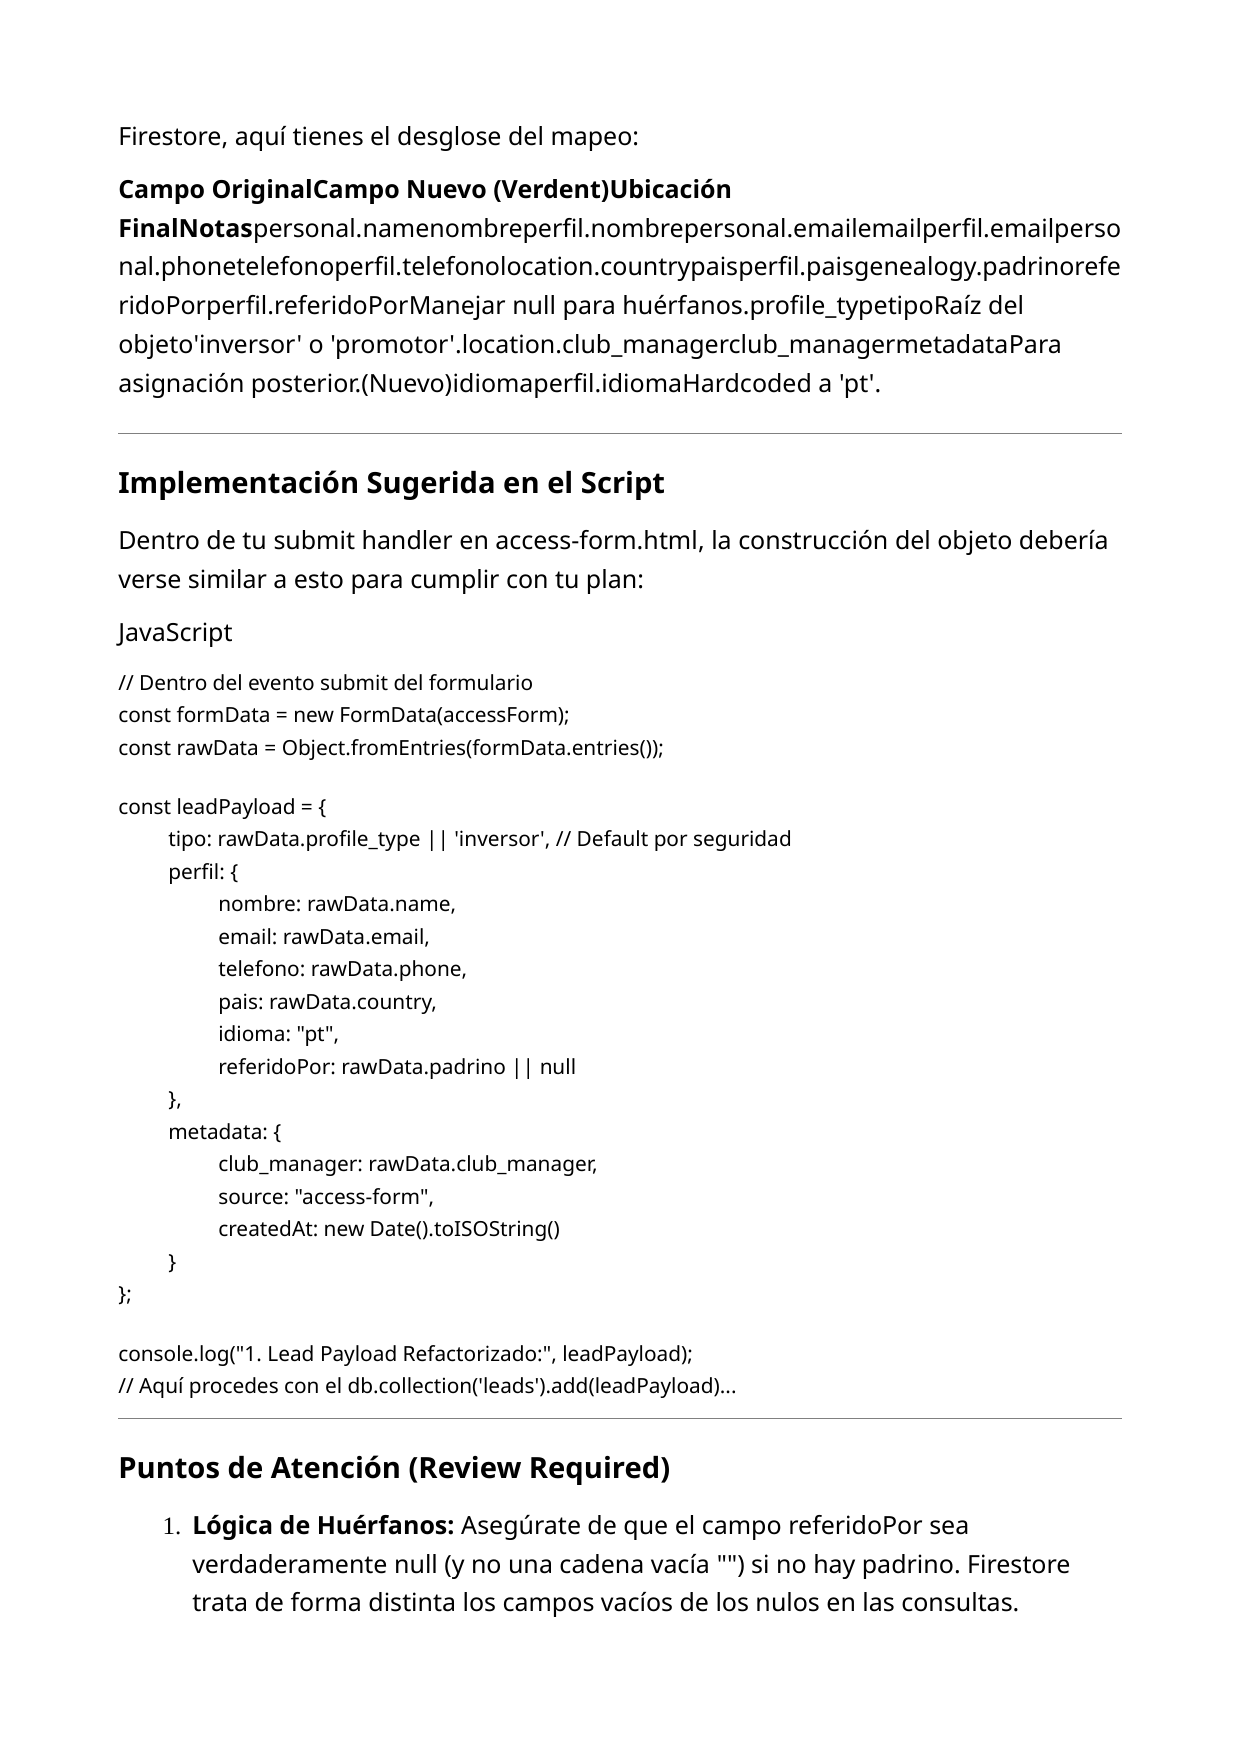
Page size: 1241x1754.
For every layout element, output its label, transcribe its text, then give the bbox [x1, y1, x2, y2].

table_cell Este plan de implementación es música para los oídos de cualquier desarrollador que haya tenido que lidiar con "datos sucios" en producción. Alinear el payload de access-form.html con la interfaz Usuario de Verdent ahora, es ahorrarte un fin de semana de depuración de Cloud Functions en el futuro. El paso de una estructura anidada arbitraria a una estructura plana y tipificada (tipo, perfil, metadata) es el camino correcto para escalar CPII. Mapeo de Transformación de Datos Para que visualices cómo quedará la "limpieza" de los datos antes de enviarlos a Firestore, aquí tienes el desglose del mapeo: Campo OriginalCampo Nuevo (Verdent)Ubicación FinalNotaspersonal.namenombreperfil.nombrepersonal.emailemailperfil.emailpersonal.phonetelefonoperfil.telefonolocation.countrypaisperfil.paisgenealogy.padrinoreferidoPorperfil.referidoPorManejar null para huérfanos.profile_typetipoRaíz del objeto'inversor' o 'promotor'.location.club_managerclub_managermetadataPara asignación posterior.(Nuevo)idiomaperfil.idiomaHardcoded a 'pt'. Implementación Sugerida en el Script Dentro de tu submit handler en access-form.html, la construcción del objeto debería verse similar a esto para cumplir con tu plan: JavaScript // Dentro del evento submit del formulario const formData = new FormData(accessForm); const rawData = Object.fromEntries(formData.entries()); const leadPayload = { tipo: rawData.profile_type || 'inversor', // Default por seguridad perfil: { nombre: rawData.name, email: rawData.email, telefono: rawData.phone, pais: rawData.country, idioma: "pt", referidoPor: rawData.padrino || null }, metadata: { club_manager: rawData.club_manager, source: "access-form", createdAt: new Date().toISOString() } }; console.log("1. Lead Payload Refactorizado:", leadPayload); // Aquí procedes con el db.collection('leads').add(leadPayload)... Puntos de Atención (Review Required) Lógica de Huérfanos: Asegúrate de que el campo referidoPor sea verdaderamente null (y no una cadena vacía "") si no hay padrino. Firestore trata de forma distinta los campos vacíos de los nulos en las consultas. Consistencia de Tipos: Si profile_type viene de un <select>, asegúrate de que los value del HTML coincidan exactamente con los strings esperados por la interfaz Usuario (inversor/promotor). Cloud Functions: Como bien mencionas, si tienes un trigger onCreate en la colección de leads, este se romperá si espera la estructura antigua. Mi recomendación es que actualices la función antes de desplegar este cambio en el frontend. Verificación Manual Cuando hagas el test en la consola (F12), fíjate especialmente en la estructura de los objetos anidados. Si ves algo como perfil: [object Object], asegúrate de usar console.log("Lead:", JSON.stringify(leadPayload, null, 2)) para inspeccionar la jerarquía completa. ¿Quieres que te ayude a redactar el pequeño snippet de validación para asegurar que ningún campo obligatorio de perfil se vaya vacío antes de hacer el fetch? [118, 118, 1122, 433]
table_cell Este plan de implementación es música para los oídos de cualquier desarrollador que haya tenido que lidiar con "datos sucios" en producción. Alinear el payload de access-form.html con la interfaz Usuario de Verdent ahora, es ahorrarte un fin de semana de depuración de Cloud Functions en el futuro. El paso de una estructura anidada arbitraria a una estructura plana y tipificada (tipo, perfil, metadata) es el camino correcto para escalar CPII. Mapeo de Transformación de Datos Para que visualices cómo quedará la "limpieza" de los datos antes de enviarlos a Firestore, aquí tienes el desglose del mapeo: Campo OriginalCampo Nuevo (Verdent)Ubicación FinalNotaspersonal.namenombreperfil.nombrepersonal.emailemailperfil.emailpersonal.phonetelefonoperfil.telefonolocation.countrypaisperfil.paisgenealogy.padrinoreferidoPorperfil.referidoPorManejar null para huérfanos.profile_typetipoRaíz del objeto'inversor' o 'promotor'.location.club_managerclub_managermetadataPara asignación posterior.(Nuevo)idiomaperfil.idiomaHardcoded a 'pt'. Implementación Sugerida en el Script Dentro de tu submit handler en access-form.html, la construcción del objeto debería verse similar a esto para cumplir con tu plan: JavaScript // Dentro del evento submit del formulario const formData = new FormData(accessForm); const rawData = Object.fromEntries(formData.entries()); const leadPayload = { tipo: rawData.profile_type || 'inversor', // Default por seguridad perfil: { nombre: rawData.name, email: rawData.email, telefono: rawData.phone, pais: rawData.country, idioma: "pt", referidoPor: rawData.padrino || null }, metadata: { club_manager: rawData.club_manager, source: "access-form", createdAt: new Date().toISOString() } }; console.log("1. Lead Payload Refactorizado:", leadPayload); // Aquí procedes con el db.collection('leads').add(leadPayload)... Puntos de Atención (Review Required) Lógica de Huérfanos: Asegúrate de que el campo referidoPor sea verdaderamente null (y no una cadena vacía "") si no hay padrino. Firestore trata de forma distinta los campos vacíos de los nulos en las consultas. Consistencia de Tipos: Si profile_type viene de un <select>, asegúrate de que los value del HTML coincidan exactamente con los strings esperados por la interfaz Usuario (inversor/promotor). Cloud Functions: Como bien mencionas, si tienes un trigger onCreate en la colección de leads, este se romperá si espera la estructura antigua. Mi recomendación es que actualices la función antes de desplegar este cambio en el frontend. Verificación Manual Cuando hagas el test en la consola (F12), fíjate especialmente en la estructura de los objetos anidados. Si ves algo como perfil: [object Object], asegúrate de usar console.log("Lead:", JSON.stringify(leadPayload, null, 2)) para inspeccionar la jerarquía completa. ¿Quieres que te ayude a redactar el pequeño snippet de validación para asegurar que ningún campo obligatorio de perfil se vaya vacío antes de hacer el fetch? [118, 434, 1122, 1418]
table_cell Este plan de implementación es música para los oídos de cualquier desarrollador que haya tenido que lidiar con "datos sucios" en producción. Alinear el payload de access-form.html con la interfaz Usuario de Verdent ahora, es ahorrarte un fin de semana de depuración de Cloud Functions en el futuro. El paso de una estructura anidada arbitraria a una estructura plana y tipificada (tipo, perfil, metadata) es el camino correcto para escalar CPII. Mapeo de Transformación de Datos Para que visualices cómo quedará la "limpieza" de los datos antes de enviarlos a Firestore, aquí tienes el desglose del mapeo: Campo OriginalCampo Nuevo (Verdent)Ubicación FinalNotaspersonal.namenombreperfil.nombrepersonal.emailemailperfil.emailpersonal.phonetelefonoperfil.telefonolocation.countrypaisperfil.paisgenealogy.padrinoreferidoPorperfil.referidoPorManejar null para huérfanos.profile_typetipoRaíz del objeto'inversor' o 'promotor'.location.club_managerclub_managermetadataPara asignación posterior.(Nuevo)idiomaperfil.idiomaHardcoded a 'pt'. Implementación Sugerida en el Script Dentro de tu submit handler en access-form.html, la construcción del objeto debería verse similar a esto para cumplir con tu plan: JavaScript // Dentro del evento submit del formulario const formData = new FormData(accessForm); const rawData = Object.fromEntries(formData.entries()); const leadPayload = { tipo: rawData.profile_type || 'inversor', // Default por seguridad perfil: { nombre: rawData.name, email: rawData.email, telefono: rawData.phone, pais: rawData.country, idioma: "pt", referidoPor: rawData.padrino || null }, metadata: { club_manager: rawData.club_manager, source: "access-form", createdAt: new Date().toISOString() } }; console.log("1. Lead Payload Refactorizado:", leadPayload); // Aquí procedes con el db.collection('leads').add(leadPayload)... Puntos de Atención (Review Required) Lógica de Huérfanos: Asegúrate de que el campo referidoPor sea verdaderamente null (y no una cadena vacía "") si no hay padrino. Firestore trata de forma distinta los campos vacíos de los nulos en las consultas. Consistencia de Tipos: Si profile_type viene de un <select>, asegúrate de que los value del HTML coincidan exactamente con los strings esperados por la interfaz Usuario (inversor/promotor). Cloud Functions: Como bien mencionas, si tienes un trigger onCreate en la colección de leads, este se romperá si espera la estructura antigua. Mi recomendación es que actualices la función antes de desplegar este cambio en el frontend. Verificación Manual Cuando hagas el test en la consola (F12), fíjate especialmente en la estructura de los objetos anidados. Si ves algo como perfil: [object Object], asegúrate de usar console.log("Lead:", JSON.stringify(leadPayload, null, 2)) para inspeccionar la jerarquía completa. ¿Quieres que te ayude a redactar el pequeño snippet de validación para asegurar que ningún campo obligatorio de perfil se vaya vacío antes de hacer el fetch? [118, 1419, 1122, 1619]
